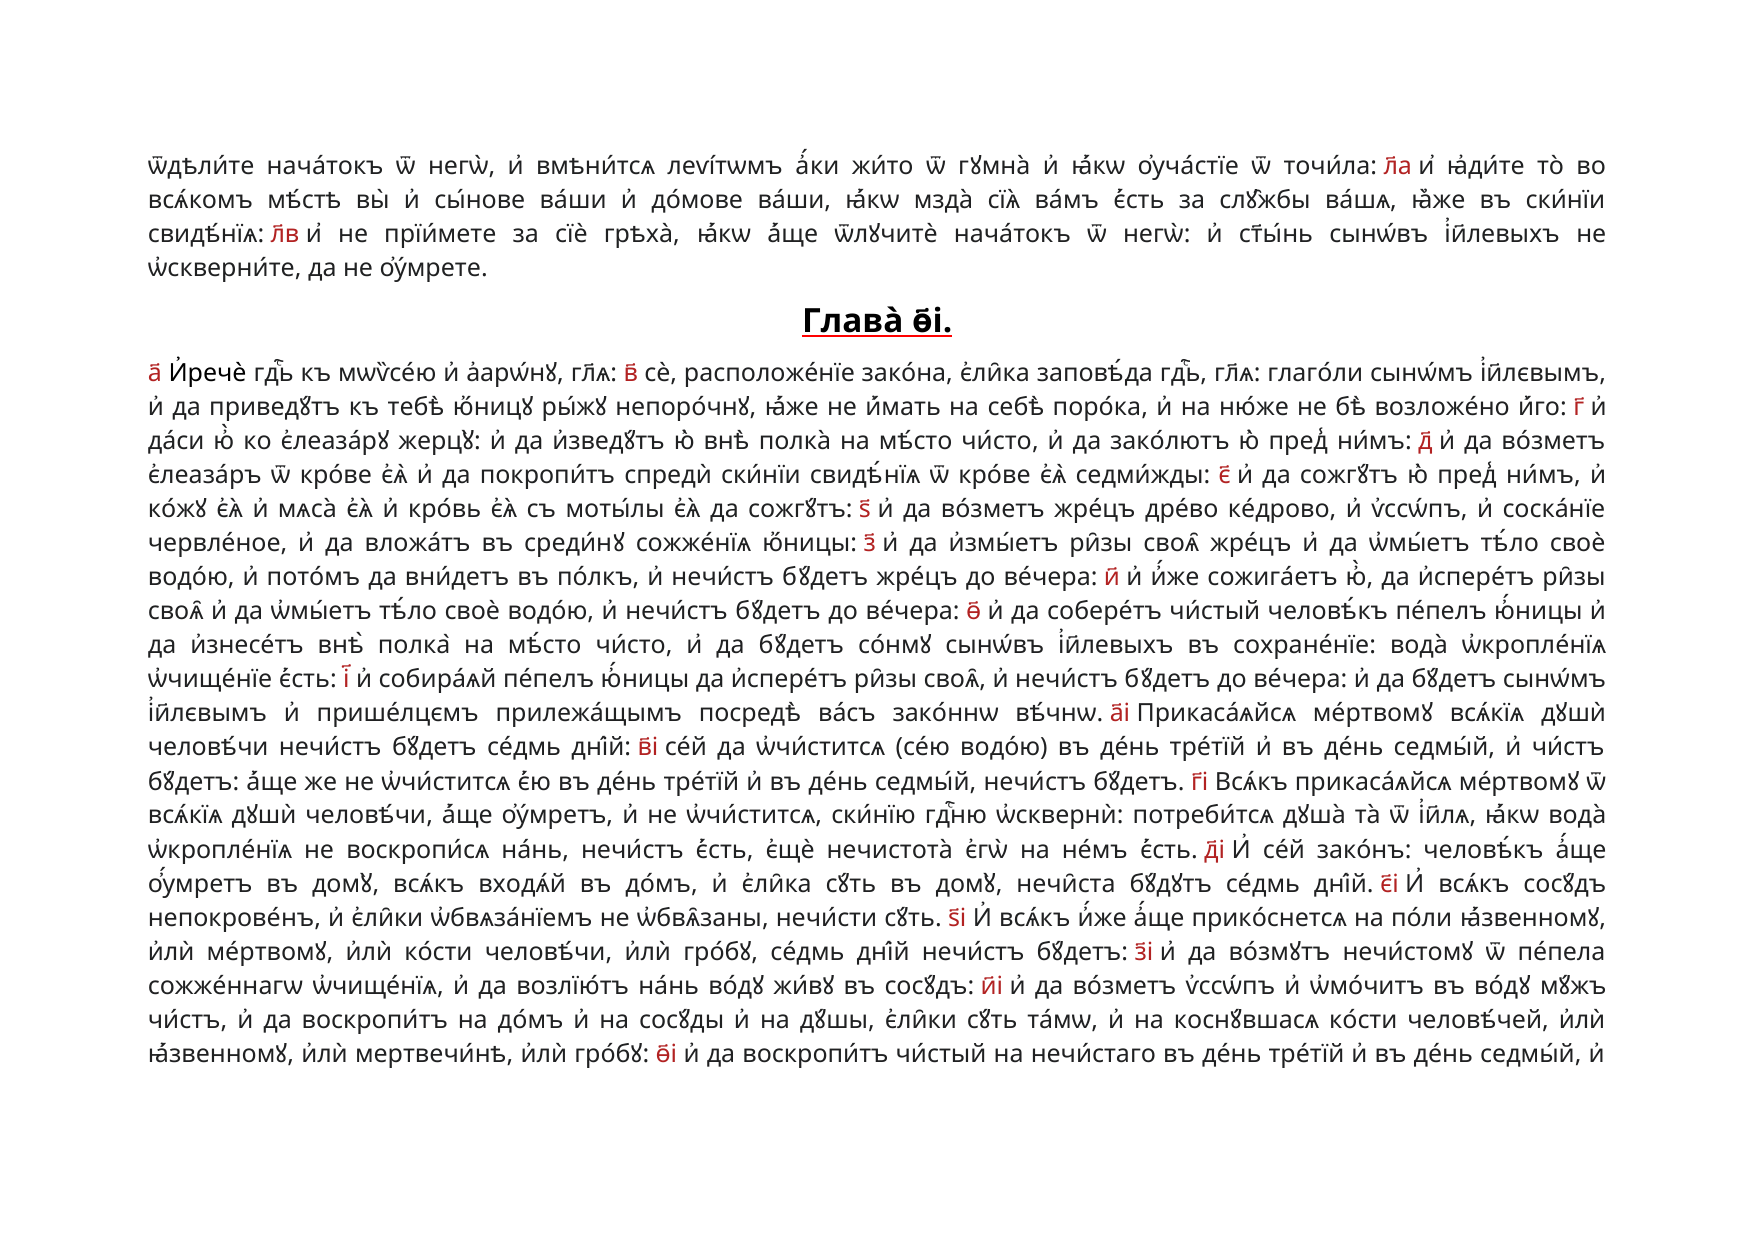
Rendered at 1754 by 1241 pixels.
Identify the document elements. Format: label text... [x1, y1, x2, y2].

text Глава̀ ѳ҃і. [148, 296, 1606, 342]
text а҃ И҆речѐ гдⷭ҇ь къ мѡѷсе́ю и҆ а҆арѡ́нꙋ, гл҃ѧ: в҃ сѐ, расположе́нїе зако́на, є҆ли̑ка заповѣ́да гдⷭ҇ь, гл҃ѧ: глаго́ли сынѡ́мъ і҆и҃лєвымъ, и҆ да приведꙋ́тъ къ тебѣ̀ ю҆́ницꙋ ры́жꙋ непоро́чнꙋ, ꙗ҆́же не и҆́мать на себѣ̀ поро́ка, и҆ на ню́же не бѣ̀ возложе́но и҆́го: г҃ и҆ да́си ю҆̀ ко є҆леаза́рꙋ жерцꙋ̀: и҆ да и҆зведꙋ́тъ ю҆̀ внѣ̀ полка̀ на мѣ́сто чи́сто, и҆ да зако́лютъ ю҆̀ пред̾ ни́мъ: д҃ и҆ да во́зметъ є҆леаза́ръ ѿ кро́ве є҆ѧ̀ и҆ да покропи́тъ спредѝ ски́нїи свидѣ́нїѧ ѿ кро́ве є҆ѧ̀ седми́жды: є҃ и҆ да сожгꙋ́тъ ю҆̀ пред̾ ни́мъ, и҆ ко́жꙋ є҆ѧ̀ и҆ мѧса̀ є҆ѧ̀ и҆ кро́вь є҆ѧ̀ съ моты́лы є҆ѧ̀ да сожгꙋ́тъ: ѕ҃ и҆ да во́зметъ жре́цъ дре́во ке́дрово, и҆ ѵ҆ссѡ́пъ, и҆ соска́нїе червле́ное, и҆ да вложа́тъ въ среди́нꙋ сожже́нїѧ ю҆́ницы: з҃ и҆ да и҆змы́етъ ри̑зы своѧ̑ жре́цъ и҆ да ѡ҆мы́етъ тѣ́ло своѐ водо́ю, и҆ пото́мъ да вни́детъ въ по́лкъ, и҆ нечи́стъ бꙋ́детъ жре́цъ до ве́чера: и҃ и҆ и҆́же сожига́етъ ю҆̀, да и҆спере́тъ ри̑зы своѧ̑ и҆ да ѡ҆мы́етъ тѣ́ло своѐ водо́ю, и҆ нечи́стъ бꙋ́детъ до ве́чера: ѳ҃ и҆ да собере́тъ чи́стый человѣ́къ пе́пелъ ю҆́ницы и҆ да и҆знесе́тъ внѣ̀ полка̀ на мѣ́сто чи́сто, и҆ да бꙋ́детъ со́нмꙋ сынѡ́въ і҆и҃левыхъ въ сохране́нїе: вода̀ ѡ҆кропле́нїѧ ѡ҆чище́нїе є҆́сть: і҃ и҆ собира́ѧй пе́пелъ ю҆́ницы да и҆спере́тъ ри̑зы своѧ̑, и҆ нечи́стъ бꙋ́детъ до ве́чера: и҆ да бꙋ́детъ сынѡ́мъ і҆и҃лєвымъ и҆ прише́лцємъ прилежа́щымъ посредѣ̀ ва́съ зако́ннѡ вѣ́чнѡ. а҃і Прикаса́ѧйсѧ ме́ртвомꙋ всѧ́кїѧ дꙋшѝ человѣ́чи нечи́стъ бꙋ́детъ се́дмь дні́й: в҃і се́й да ѡ҆чи́ститсѧ (се́ю водо́ю) въ де́нь тре́тїй и҆ въ де́нь седмы́й, и҆ чи́стъ бꙋ́детъ: а҆́ще же не ѡ҆чи́ститсѧ є҆́ю въ де́нь тре́тїй и҆ въ де́нь седмы́й, нечи́стъ бꙋ́детъ. г҃і Всѧ́къ прикаса́ѧйсѧ ме́ртвомꙋ ѿ всѧ́кїѧ дꙋшѝ человѣ́чи, а҆́ще ѹ҆́мретъ, и҆ не ѡ҆чи́ститсѧ, ски́нїю гдⷭ҇ню ѡ҆сквернѝ: потреби́тсѧ дꙋша̀ та̀ ѿ і҆и҃лѧ, ꙗ҆́кѡ вода̀ ѡ҆кропле́нїѧ не воскропи́сѧ на́нь, нечи́стъ є҆́сть, є҆щѐ нечистота̀ є҆гѡ̀ на не́мъ є҆́сть. д҃і И҆ се́й зако́нъ: человѣ́къ а҆́ще ѹ҆́мретъ въ домꙋ̀, всѧ́къ входѧ́й въ до́мъ, и҆ є҆ли̑ка сꙋ́ть въ домꙋ̀, нечи̑ста бꙋ́дꙋтъ се́дмь дні́й. є҃і И҆ всѧ́къ сосꙋ́дъ непокрове́нъ, и҆ є҆ли̑ки ѡ҆бвѧза́нїемъ не ѡ҆бвѧ̑заны, нечи́сти сꙋ́ть. ѕ҃і И҆ всѧ́къ и҆́же а҆́ще прико́снетсѧ на по́ли ꙗ҆́звенномꙋ, и҆лѝ ме́ртвомꙋ, и҆лѝ ко́сти человѣ́чи, и҆лѝ гро́бꙋ, се́дмь дні́й нечи́стъ бꙋ́детъ: з҃і и҆ да во́змꙋтъ нечи́стомꙋ ѿ пе́пела сожже́ннагѡ ѡ҆чище́нїѧ, и҆ да возлїю́тъ на́нь во́дꙋ жи́вꙋ въ сосꙋ́дъ: и҃і и҆ да во́зметъ ѵ҆ссѡ́пъ и҆ ѡ҆мо́читъ въ во́дꙋ мꙋ́жъ чи́стъ, и҆ да воскропи́тъ на до́мъ и҆ на сосꙋ́ды и҆ на дꙋ́шы, є҆ли̑ки сꙋ́ть та́мѡ, и҆ на коснꙋ́вшасѧ ко́сти человѣ́чей, и҆лѝ ꙗ҆́звенномꙋ, и҆лѝ мертвечи́нѣ, и҆лѝ гро́бꙋ: ѳ҃і и҆ да воскропи́тъ чи́стый на нечи́стаго въ де́нь тре́тїй и҆ въ де́нь седмы́й, и҆ [148, 354, 1606, 1070]
text ѿдѣли́те нача́токъ ѿ негѡ̀, и҆ вмѣни́тсѧ леѵі́тѡмъ а҆́ки жи́то ѿ гꙋмна̀ и҆ ꙗ҆́кѡ ѹ҆ча́стїе ѿ точи́ла: л҃а и҆ ꙗ҆ди́те то̀ во всѧ́комъ мѣ́стѣ вы̀ и҆ сы́нове ва́ши и҆ до́мове ва́ши, ꙗ҆́кѡ мзда̀ сїѧ̀ ва́мъ є҆́сть за слꙋ̑жбы ва́шѧ, ꙗ҆̀же въ ски́нїи свидѣ́нїѧ: л҃в и҆ не прїи́мете за сїѐ грѣха̀, ꙗ҆́кѡ а҆́ще ѿлꙋчитѐ нача́токъ ѿ негѡ̀: и҆ ст҃ы́нь сынѡ́въ і҆и҃левыхъ не ѡ҆скверни́те, да не ѹ҆́мрете. [148, 148, 1606, 284]
